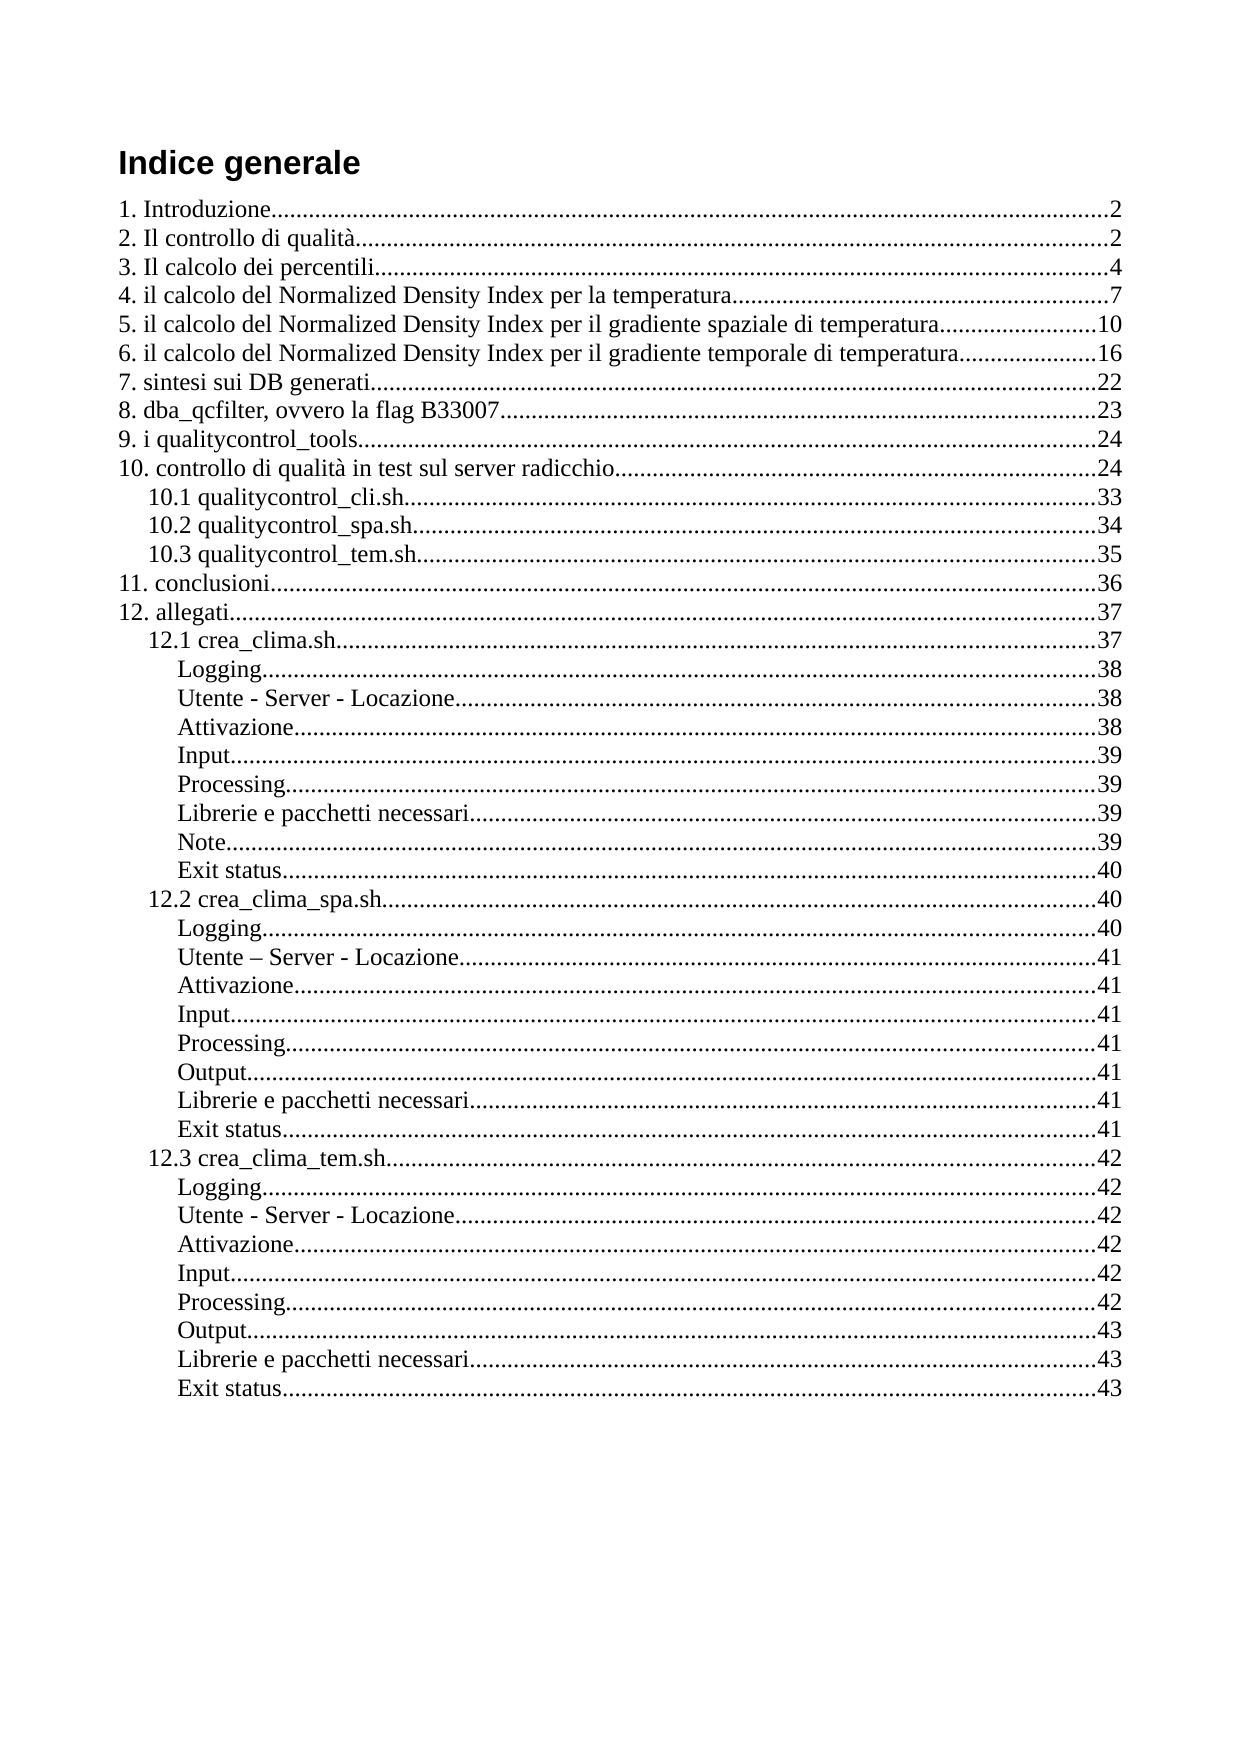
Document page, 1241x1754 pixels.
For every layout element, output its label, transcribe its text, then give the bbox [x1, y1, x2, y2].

text Processing 42 [177, 1287, 1122, 1315]
text 7. sintesi sui DB generati 22 [118, 367, 1122, 395]
text 1. Introduzione 2 [118, 194, 1122, 223]
text Logging 38 [177, 654, 1122, 683]
text 2. Il controllo di qualità 2 [118, 223, 1122, 252]
text Processing 39 [177, 769, 1122, 798]
text Output 41 [177, 1057, 1122, 1085]
text 8. dba_qcfilter, ovvero la flag B33007 23 [118, 395, 1122, 424]
text Utente – Server - Locazione 41 [177, 942, 1122, 970]
text 4. il calcolo del Normalized Density Index per la temperatura 7 [118, 280, 1122, 309]
text Attivazione 38 [177, 712, 1122, 740]
text Attivazione 42 [177, 1229, 1122, 1258]
text 9. i qualitycontrol_tools 24 [118, 424, 1122, 453]
text 5. il calcolo del Normalized Density Index per il gradiente spaziale di temperatura 10 [118, 309, 1122, 338]
subtitle Indice generale [118, 143, 1122, 182]
text Librerie e pacchetti necessari 43 [177, 1344, 1122, 1373]
text 12.1 crea_clima.sh 37 [148, 625, 1122, 654]
text Logging 40 [177, 913, 1122, 942]
text 10.1 qualitycontrol_cli.sh 33 [148, 482, 1122, 510]
text Input 42 [177, 1258, 1122, 1287]
text Exit status 40 [177, 855, 1122, 884]
text 3. Il calcolo dei percentili 4 [118, 252, 1122, 280]
text 12.3 crea_clima_tem.sh 42 [148, 1143, 1122, 1172]
text 12.2 crea_clima_spa.sh 40 [148, 884, 1122, 913]
text Utente - Server - Locazione 38 [177, 683, 1122, 712]
text 6. il calcolo del Normalized Density Index per il gradiente temporale di temperatura 16 [118, 338, 1122, 367]
text Librerie e pacchetti necessari 39 [177, 798, 1122, 827]
text Attivazione 41 [177, 970, 1122, 999]
text Input 41 [177, 999, 1122, 1028]
text 10.2 qualitycontrol_spa.sh 34 [148, 510, 1122, 539]
text Processing 41 [177, 1028, 1122, 1057]
text Utente - Server - Locazione 42 [177, 1200, 1122, 1229]
text Input 39 [177, 740, 1122, 769]
text 10.3 qualitycontrol_tem.sh 35 [148, 539, 1122, 568]
text Exit status 43 [177, 1373, 1122, 1402]
text 10. controllo di qualità in test sul server radicchio 24 [118, 453, 1122, 482]
text Note 39 [177, 827, 1122, 855]
text Output 43 [177, 1315, 1122, 1344]
text Exit status 41 [177, 1114, 1122, 1143]
text 11. conclusioni 36 [118, 568, 1122, 597]
text 12. allegati 37 [118, 597, 1122, 625]
text Logging 42 [177, 1172, 1122, 1200]
text Librerie e pacchetti necessari 41 [177, 1085, 1122, 1114]
